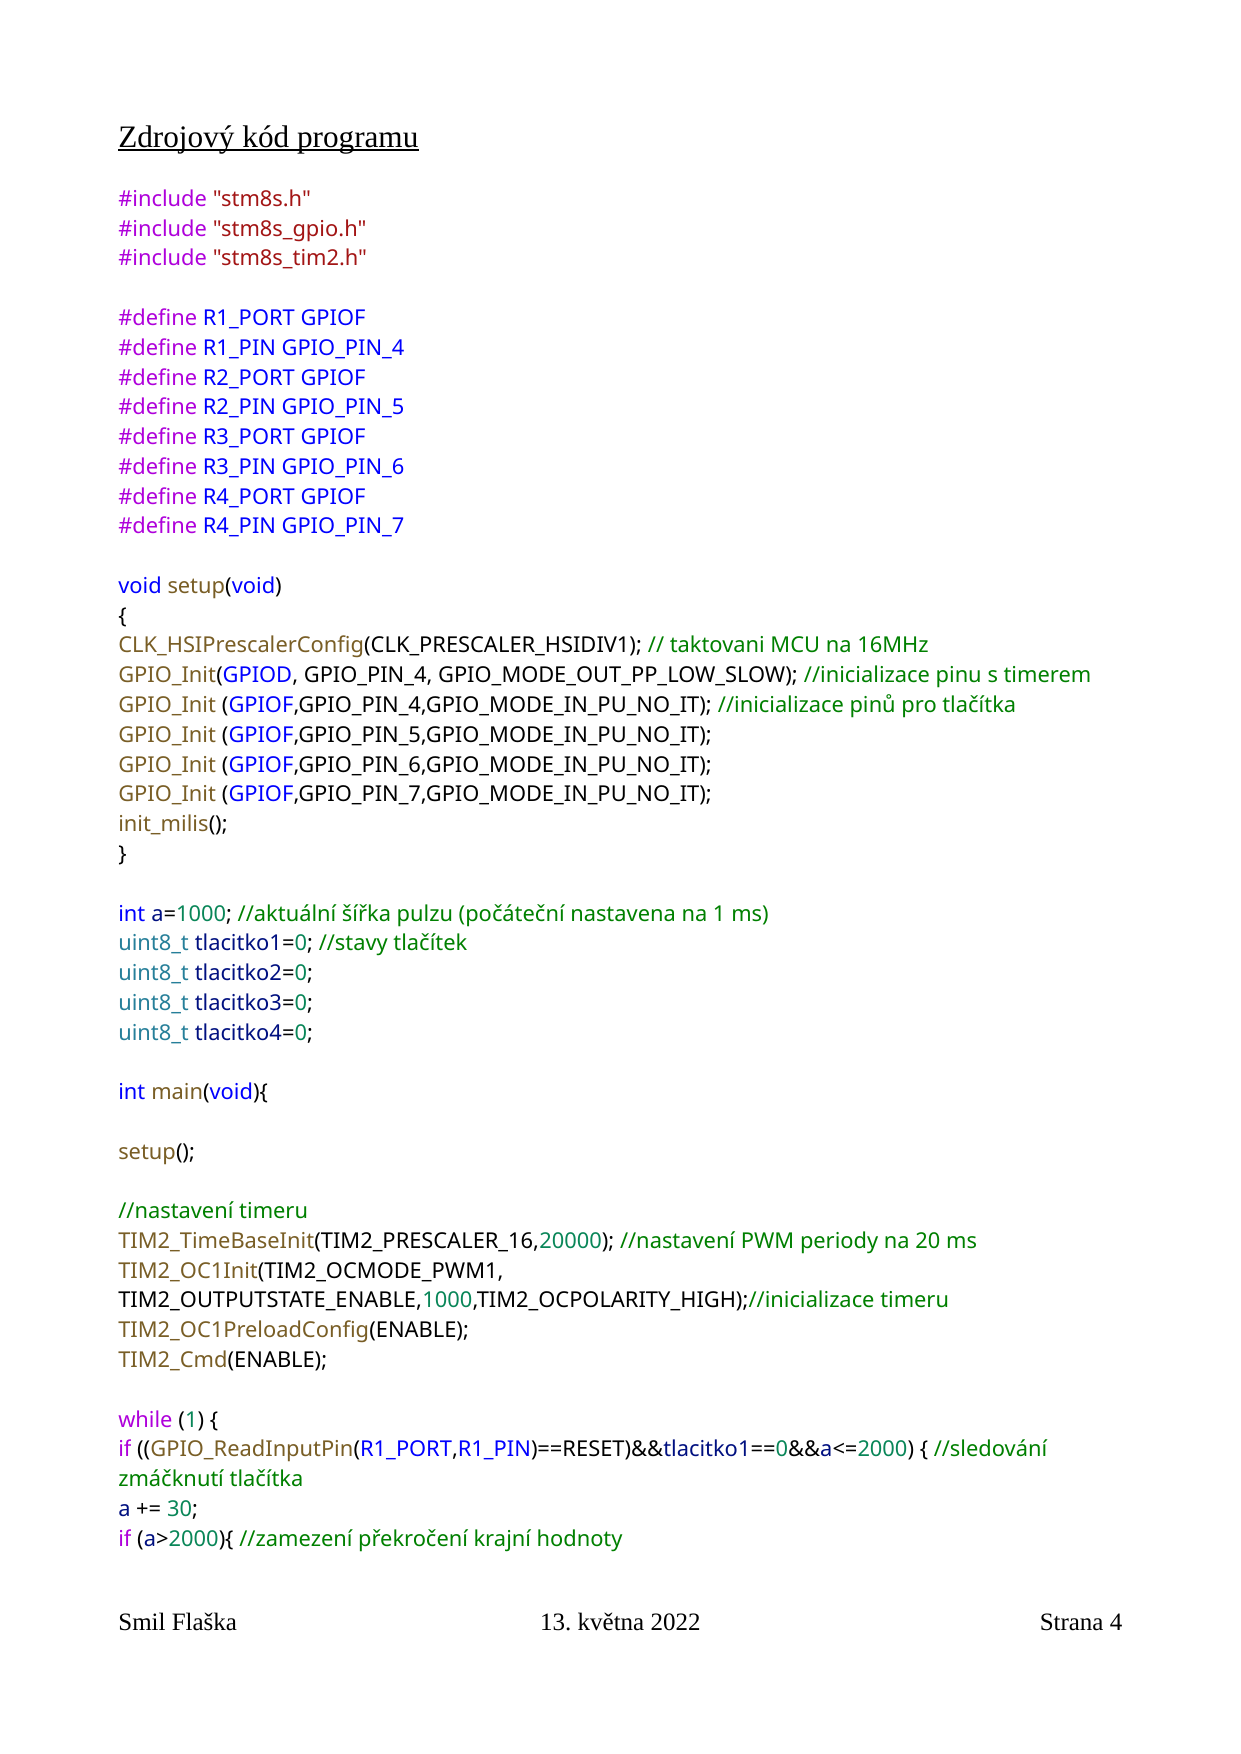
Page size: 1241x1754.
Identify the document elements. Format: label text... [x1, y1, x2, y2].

text uint8_t tlacitko2=0; [118, 957, 1122, 987]
text } [118, 838, 1122, 868]
text #define R3_PORT GPIOF [118, 421, 1122, 451]
text uint8_t tlacitko4=0; [118, 1017, 1122, 1046]
text GPIO_Init(GPIOD, GPIO_PIN_4, GPIO_MODE_OUT_PP_LOW_SLOW); //inicializace pinu s timerem [118, 659, 1122, 689]
text #define R4_PIN GPIO_PIN_7 [118, 510, 1122, 540]
text init_milis(); [118, 808, 1122, 838]
text if (a>2000){ //zamezení překročení krajní hodnoty [118, 1523, 1122, 1552]
text CLK_HSIPrescalerConfig(CLK_PRESCALER_HSIDIV1); // taktovani MCU na 16MHz [118, 629, 1122, 659]
text TIM2_OC1PreloadConfig(ENABLE); [118, 1314, 1122, 1344]
text GPIO_Init (GPIOF,GPIO_PIN_5,GPIO_MODE_IN_PU_NO_IT); [118, 719, 1122, 749]
text while (1) { [118, 1403, 1122, 1433]
text uint8_t tlacitko3=0; [118, 987, 1122, 1017]
text TIM2_Cmd(ENABLE); [118, 1344, 1122, 1374]
text #define R2_PORT GPIOF [118, 361, 1122, 391]
text setup(); [118, 1136, 1122, 1165]
text GPIO_Init (GPIOF,GPIO_PIN_7,GPIO_MODE_IN_PU_NO_IT); [118, 778, 1122, 808]
text int a=1000; //aktuální šířka pulzu (počáteční nastavena na 1 ms) [118, 897, 1122, 927]
text uint8_t tlacitko1=0; //stavy tlačítek [118, 927, 1122, 957]
text //nastavení timeru [118, 1195, 1122, 1225]
text if ((GPIO_ReadInputPin(R1_PORT,R1_PIN)==RESET)&&tlacitko1==0&&a<=2000) { //sledování zmáčknutí tlačítka [118, 1433, 1122, 1493]
text Zdrojový kód programu [118, 118, 1122, 154]
text #define R1_PORT GPIOF [118, 302, 1122, 332]
text TIM2_TimeBaseInit(TIM2_PRESCALER_16,20000); //nastavení PWM periody na 20 ms [118, 1225, 1122, 1255]
text void setup(void) [118, 570, 1122, 600]
text TIM2_OC1Init(TIM2_OCMODE_PWM1, TIM2_OUTPUTSTATE_ENABLE,1000,TIM2_OCPOLARITY_HIGH);//inicializace timeru [118, 1255, 1122, 1314]
text GPIO_Init (GPIOF,GPIO_PIN_4,GPIO_MODE_IN_PU_NO_IT); //inicializace pinů pro tlačítka [118, 689, 1122, 719]
text #define R3_PIN GPIO_PIN_6 [118, 451, 1122, 481]
text #define R2_PIN GPIO_PIN_5 [118, 391, 1122, 421]
text #define R1_PIN GPIO_PIN_4 [118, 332, 1122, 361]
text GPIO_Init (GPIOF,GPIO_PIN_6,GPIO_MODE_IN_PU_NO_IT); [118, 749, 1122, 778]
text #include "stm8s_gpio.h" [118, 213, 1122, 242]
text a += 30; [118, 1493, 1122, 1523]
text #define R4_PORT GPIOF [118, 481, 1122, 510]
text #include "stm8s_tim2.h" [118, 242, 1122, 272]
text { [118, 600, 1122, 629]
text int main(void){ [118, 1076, 1122, 1106]
text #include "stm8s.h" [118, 183, 1122, 213]
